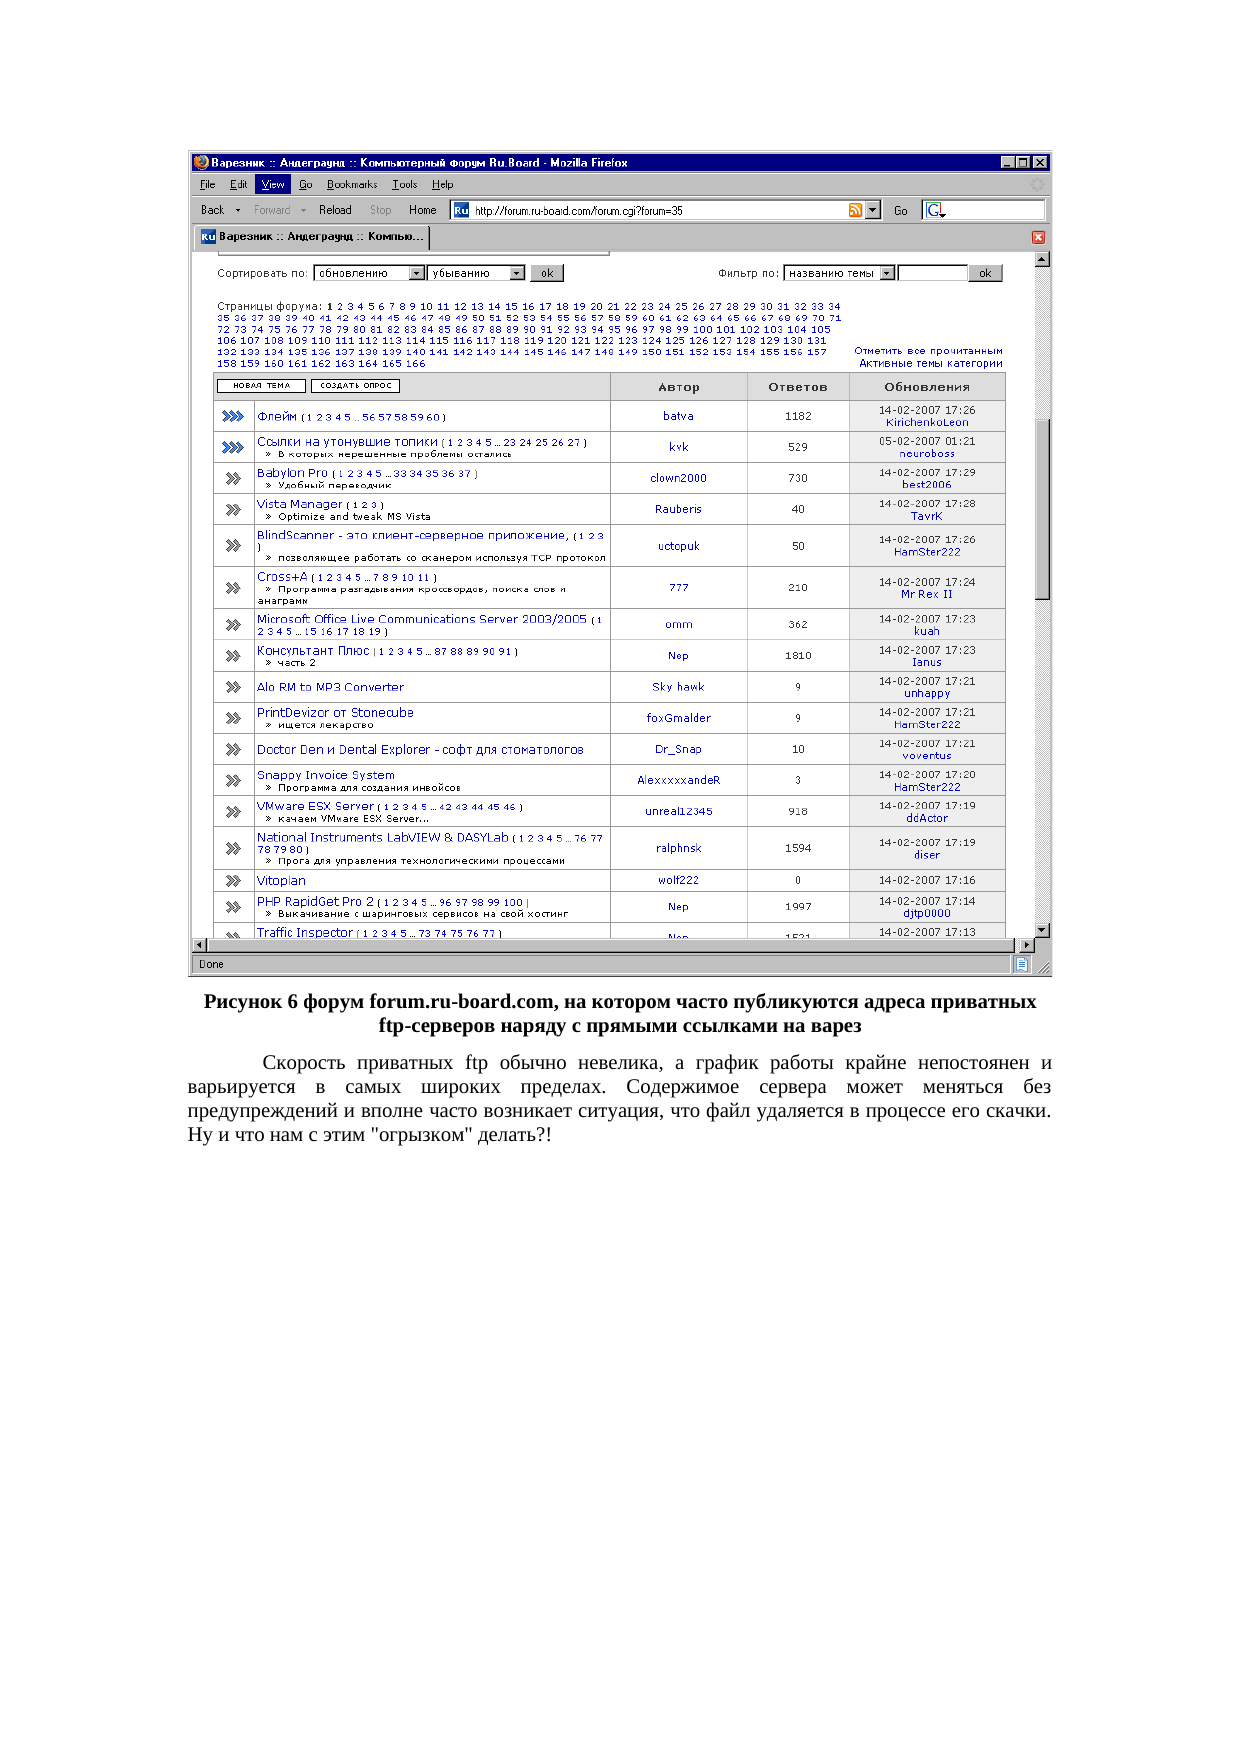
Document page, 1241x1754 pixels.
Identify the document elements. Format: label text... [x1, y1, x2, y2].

picture [188, 150, 1053, 977]
text Рисунок 6 форум forum.ru-board.com, на котором часто публикуются адреса приватных ftp-серверов наряду с прямыми ссылками на варез [187, 989, 1053, 1037]
text Скорость приватных ftp обычно невелика, а график работы крайне непостоянен и варьируется в самых широких пределах. Содержимое сервера может меняться без предупреждений и вполне часто возникает ситуация, что файл удаляется в процессе его скачки. Ну и что нам с этим "огрызком" делать?! [187, 1050, 1053, 1146]
